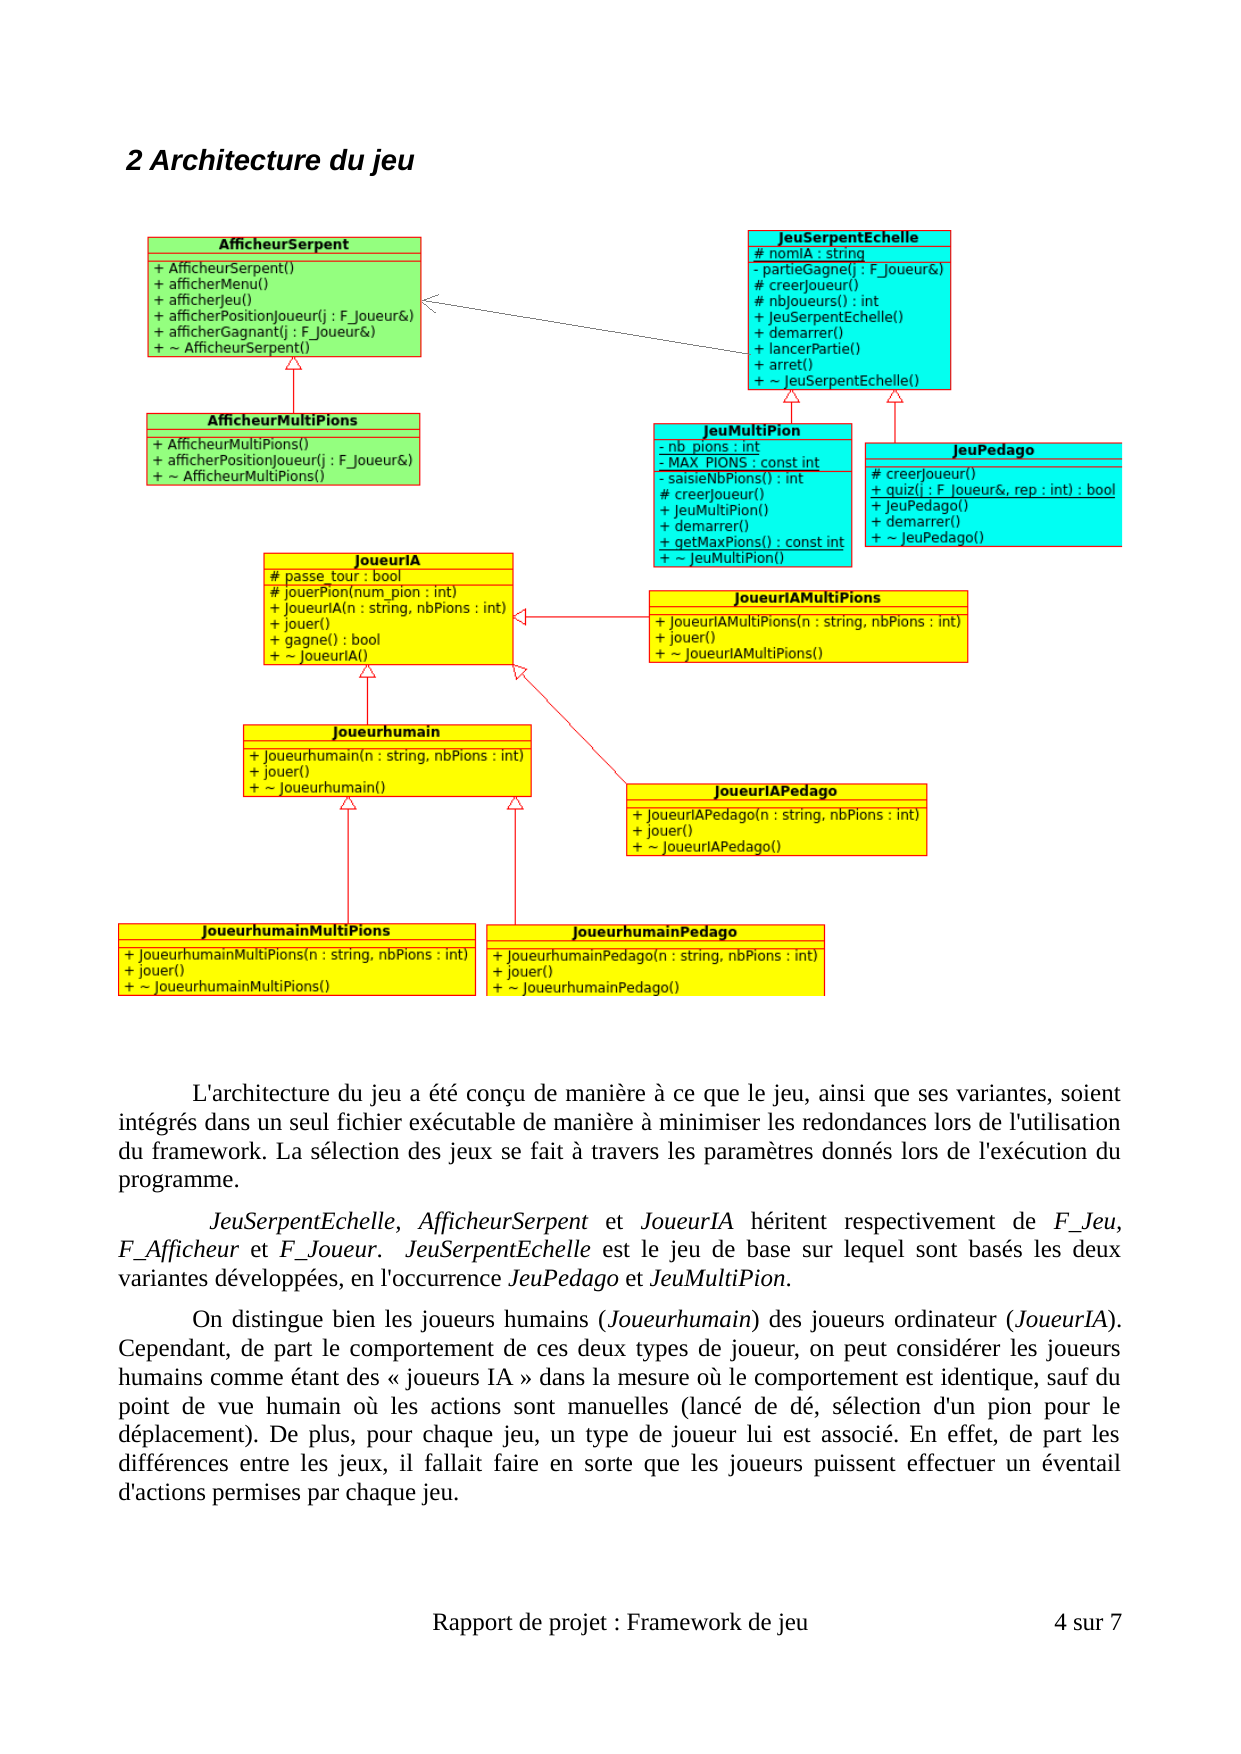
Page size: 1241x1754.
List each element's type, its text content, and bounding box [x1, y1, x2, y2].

text L'architecture du jeu a été conçu de manière à ce que le jeu, ainsi que ses variantes, soient intégrés dans un seul fichier exécutable de manière à minimiser les redondances lors de l'utilisation du framework. La sélection des jeux se fait à travers les paramètres donnés lors de l'exécution du programme. [118, 1078, 1122, 1193]
text On distingue bien les joueurs humains (Joueurhumain) des joueurs ordinateur (JoueurIA). Cependant, de part le comportement de ces deux types de joueur, on peut considérer les joueurs humains comme étant des « joueurs IA » dans la mesure où le comportement est identique, sauf du point de vue humain où les actions sont manuelles (lancé de dé, sélection d'un pion pour le déplacement). De plus, pour chaque jeu, un type de joueur lui est associé. En effet, de part les différences entre les jeux, il fallait faire en sorte que les joueurs puissent effectuer un éventail d'actions permises par chaque jeu. [118, 1304, 1122, 1506]
subtitle 2 Architecture du jeu [118, 143, 1122, 177]
text JeuSerpentEchelle, AfficheurSerpent et JoueurIA héritent respectivement de F_Jeu, F_Afficheur et F_Joueur. JeuSerpentEchelle est le jeu de base sur lequel sont basés les deux variantes développées, en l'occurrence JeuPedago et JeuMultiPion. [118, 1206, 1122, 1292]
picture [118, 230, 1123, 996]
